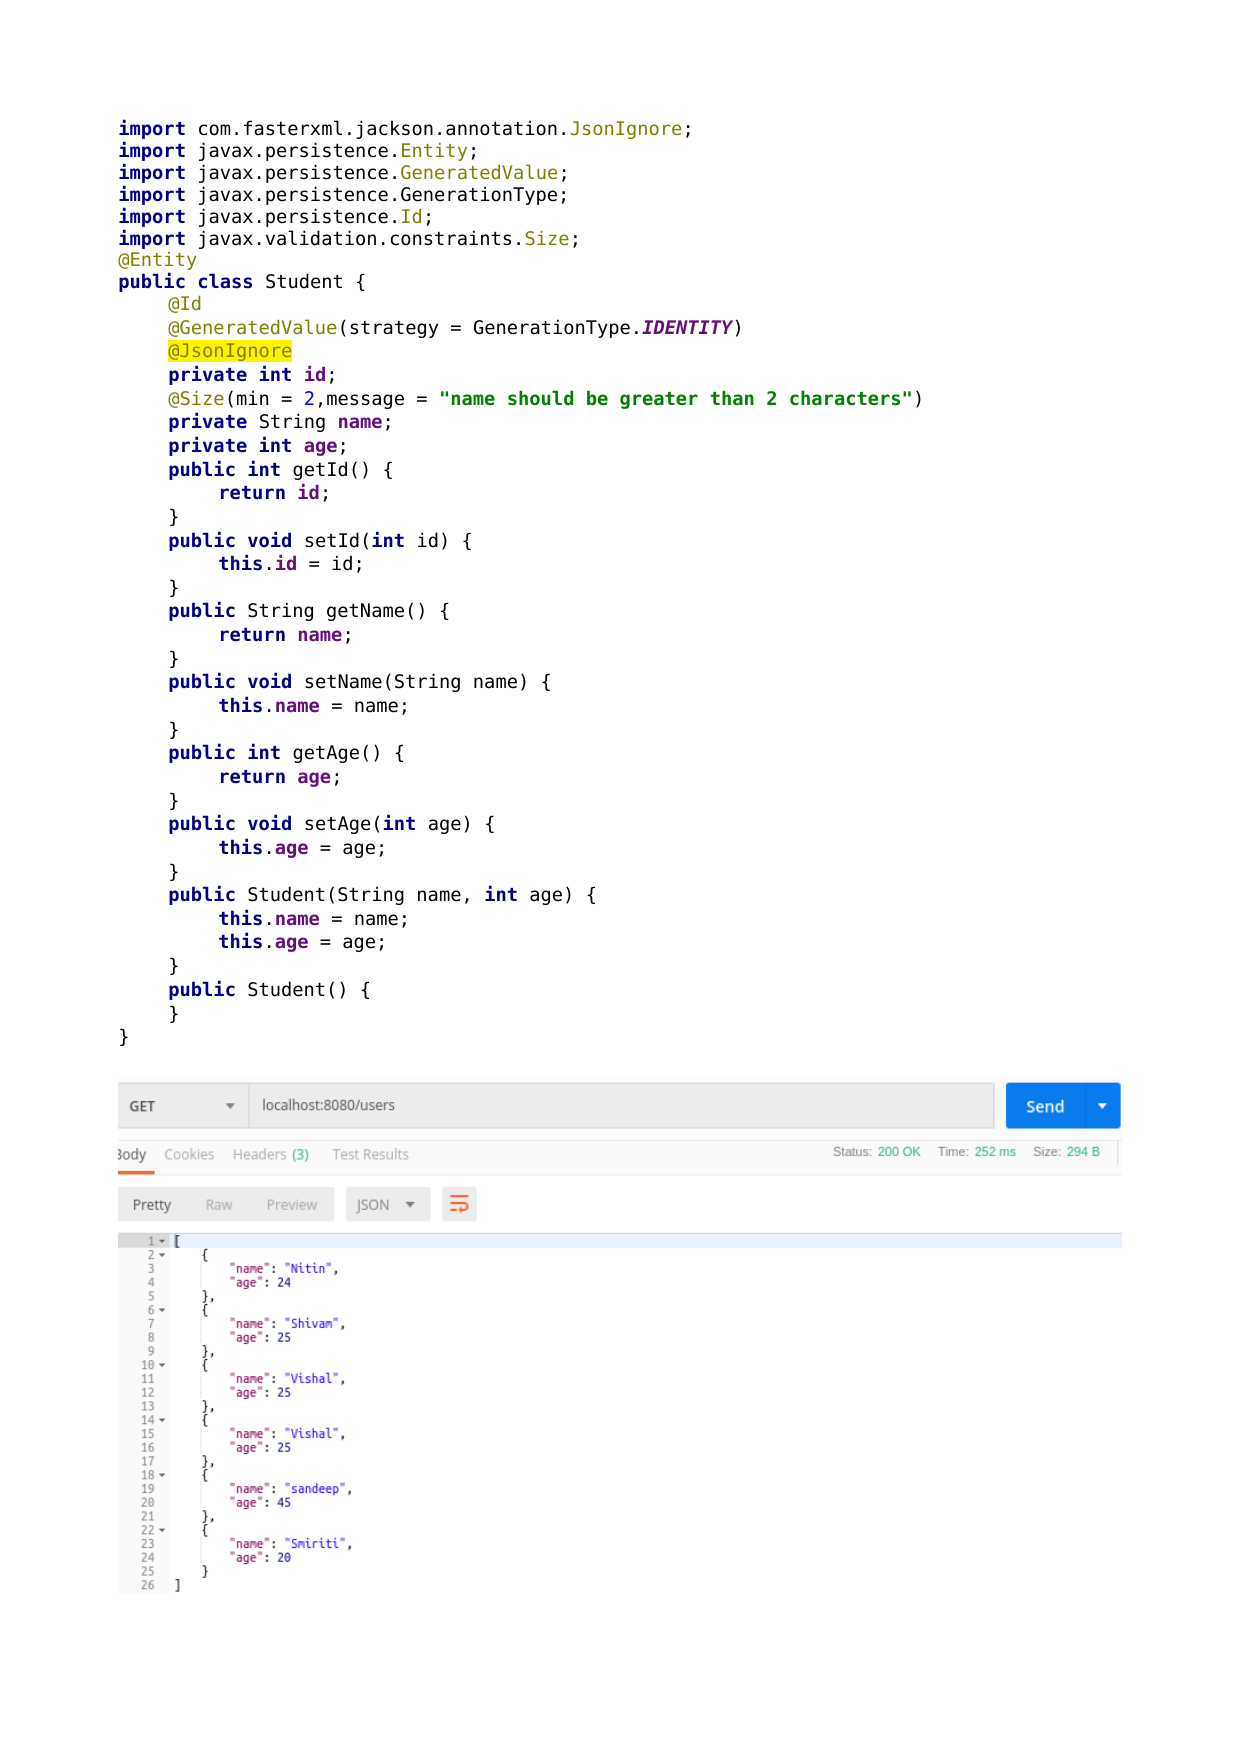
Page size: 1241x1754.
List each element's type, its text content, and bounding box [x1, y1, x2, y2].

text import javax.persistence.Entity; [118, 140, 1122, 162]
text this.name = name; [118, 908, 1122, 932]
text } [118, 955, 1122, 979]
text private int age; [118, 435, 1122, 459]
text import com.fasterxml.jackson.annotation.JsonIgnore; [118, 118, 1122, 140]
picture [118, 1077, 1123, 1594]
text import javax.persistence.Id; [118, 206, 1122, 227]
text @Id [118, 293, 1122, 317]
text public int getId() { [118, 459, 1122, 482]
text public void setAge(int age) { [118, 813, 1122, 837]
text public Student() { [118, 979, 1122, 1002]
text import javax.persistence.GenerationType; [118, 184, 1122, 206]
text public String getName() { [118, 601, 1122, 624]
text public int getAge() { [118, 742, 1122, 766]
text } [118, 648, 1122, 671]
text public Student(String name, int age) { [118, 884, 1122, 908]
text this.age = age; [118, 932, 1122, 955]
text return id; [118, 482, 1122, 506]
text } [118, 577, 1122, 601]
text public class Student { [118, 271, 1122, 293]
text import javax.validation.constraints.Size; [118, 227, 1122, 249]
text @Size(min = 2,message = "name should be greater than 2 characters") [118, 388, 1122, 411]
text public void setName(String name) { [118, 671, 1122, 695]
text private String name; [118, 411, 1122, 435]
text return age; [118, 766, 1122, 790]
text @GeneratedValue(strategy = GenerationType.IDENTITY) [118, 317, 1122, 340]
text } [118, 1002, 1122, 1026]
text } [118, 719, 1122, 742]
text private int id; [118, 364, 1122, 388]
text } [118, 790, 1122, 813]
text } [118, 1026, 1122, 1048]
text public void setId(int id) { [118, 529, 1122, 553]
text } [118, 506, 1122, 529]
text this.name = name; [118, 695, 1122, 719]
text this.id = id; [118, 553, 1122, 577]
text } [118, 861, 1122, 884]
text import javax.persistence.GeneratedValue; [118, 162, 1122, 184]
text @JsonIgnore [118, 340, 1122, 364]
text return name; [118, 624, 1122, 648]
text @Entity [118, 249, 1122, 271]
text this.age = age; [118, 837, 1122, 861]
